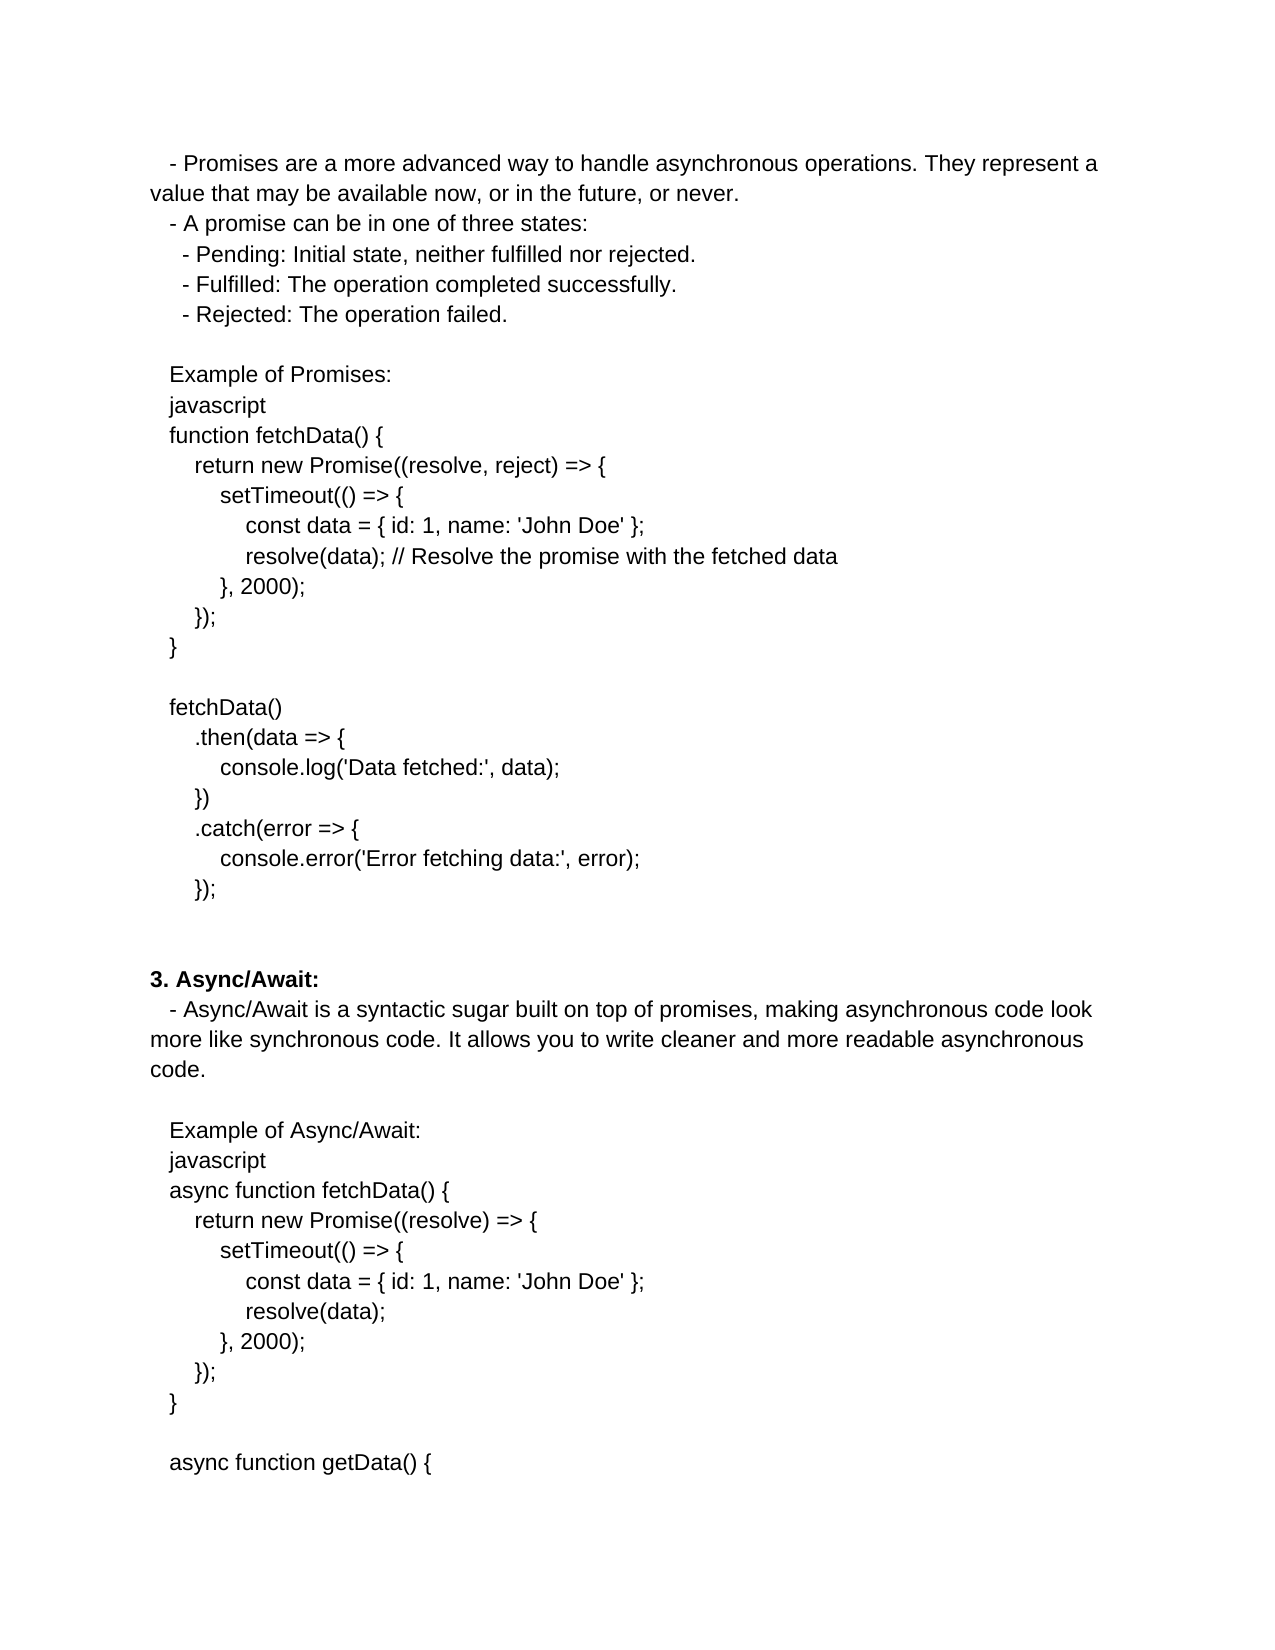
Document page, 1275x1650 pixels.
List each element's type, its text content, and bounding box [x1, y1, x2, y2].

text - Rejected: The operation failed. [150, 301, 1125, 327]
text - Promises are a more advanced way to handle asynchronous operations. They represent a value that may be available now, or in the future, or never. [150, 150, 1125, 207]
text const data = { id: 1, name: 'John Doe' }; [150, 1268, 1125, 1294]
text 3. Async/Await: [150, 966, 1125, 992]
text }) [150, 784, 1125, 811]
text javascript [150, 1147, 1125, 1173]
text - A promise can be in one of three states: [150, 210, 1125, 237]
text const data = { id: 1, name: 'John Doe' }; [150, 512, 1125, 539]
text return new Promise((resolve, reject) => { [150, 452, 1125, 478]
text - Async/Await is a syntactic sugar built on top of promises, making asynchronous code look more like synchronous code. It allows you to write cleaner and more readable asynchronous code. [150, 996, 1125, 1083]
text setTimeout(() => { [150, 482, 1125, 509]
text async function fetchData() { [150, 1177, 1125, 1203]
text return new Promise((resolve) => { [150, 1207, 1125, 1234]
text .then(data => { [150, 724, 1125, 750]
text }); [150, 1358, 1125, 1385]
text console.error('Error fetching data:', error); [150, 845, 1125, 871]
text Example of Promises: [150, 361, 1125, 388]
text console.log('Data fetched:', data); [150, 754, 1125, 781]
text function fetchData() { [150, 422, 1125, 448]
text }, 2000); [150, 573, 1125, 599]
text }); [150, 603, 1125, 629]
text resolve(data); // Resolve the promise with the fetched data [150, 543, 1125, 569]
text resolve(data); [150, 1298, 1125, 1324]
text javascript [150, 392, 1125, 418]
text }, 2000); [150, 1328, 1125, 1354]
text } [150, 1388, 1125, 1415]
text } [150, 633, 1125, 660]
text fetchData() [150, 694, 1125, 720]
text async function getData() { [150, 1449, 1125, 1475]
text Example of Async/Await: [150, 1117, 1125, 1143]
text - Fulfilled: The operation completed successfully. [150, 271, 1125, 297]
text }); [150, 875, 1125, 901]
text .catch(error => { [150, 814, 1125, 841]
text setTimeout(() => { [150, 1237, 1125, 1264]
text - Pending: Initial state, neither fulfilled nor rejected. [150, 241, 1125, 267]
